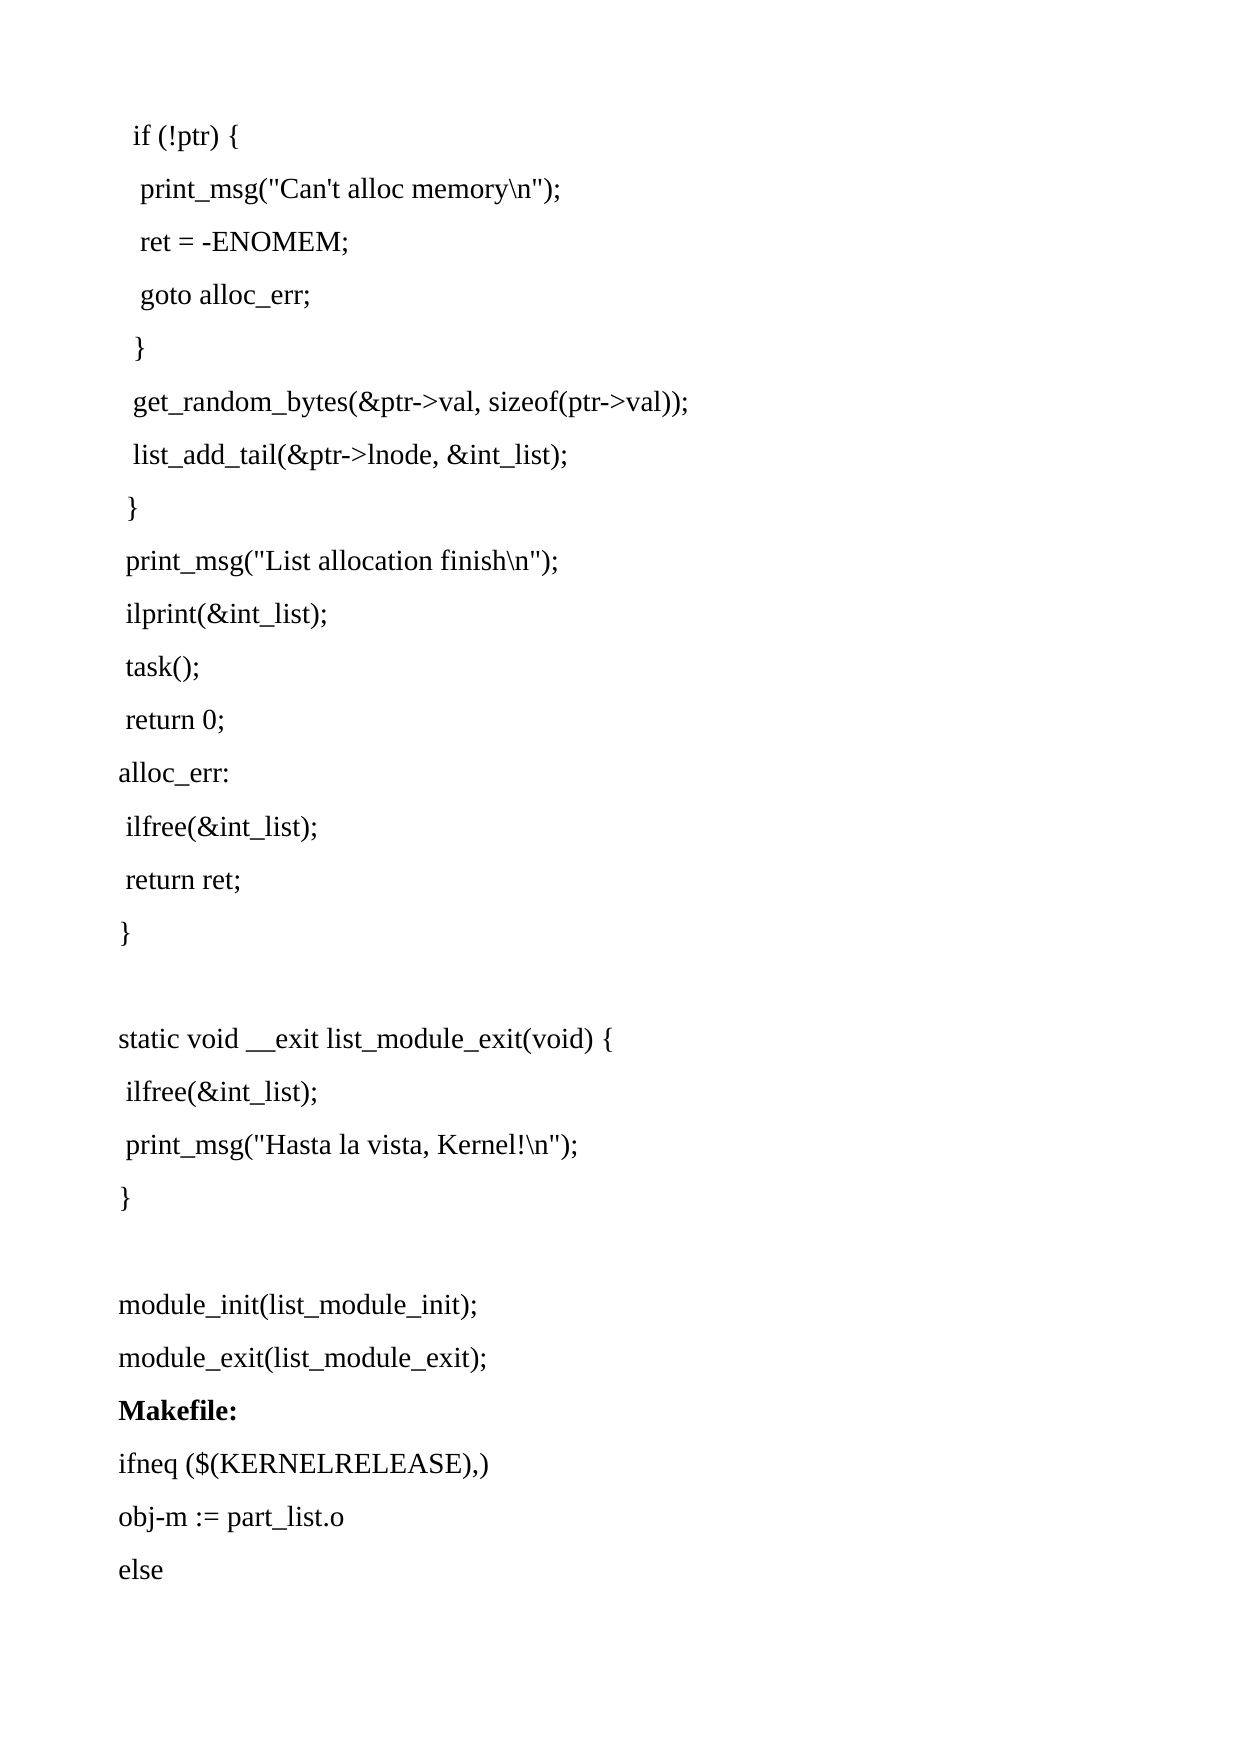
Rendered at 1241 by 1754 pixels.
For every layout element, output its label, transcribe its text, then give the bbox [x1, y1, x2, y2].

text } [118, 1181, 1122, 1214]
text } [118, 490, 1122, 523]
text list_add_tail(&ptr->lnode, &int_list); [118, 437, 1122, 470]
text return ret; [118, 862, 1122, 895]
text ifneq ($(KERNELRELEASE),) [118, 1446, 1122, 1480]
text ilfree(&int_list); [118, 809, 1122, 842]
text module_exit(list_module_exit); [118, 1340, 1122, 1373]
text print_msg("List allocation finish\n"); [118, 543, 1122, 577]
text print_msg("Can't alloc memory\n"); [118, 171, 1122, 205]
text get_random_bytes(&ptr->val, sizeof(ptr->val)); [118, 384, 1122, 417]
text return 0; [118, 702, 1122, 736]
text ilprint(&int_list); [118, 596, 1122, 630]
text goto alloc_err; [118, 277, 1122, 311]
text task(); [118, 649, 1122, 683]
text ilfree(&int_list); [118, 1074, 1122, 1108]
text ret = -ENOMEM; [118, 224, 1122, 258]
text print_msg("Hasta la vista, Kernel!\n"); [118, 1127, 1122, 1161]
text } [118, 331, 1122, 364]
text module_init(list_module_init); [118, 1287, 1122, 1320]
text } [118, 915, 1122, 948]
text obj-m := part_list.o [118, 1499, 1122, 1533]
text static void __exit list_module_exit(void) { [118, 1021, 1122, 1055]
text if (!ptr) { [118, 118, 1122, 152]
text alloc_err: [118, 756, 1122, 789]
text else [118, 1552, 1122, 1586]
text Makefile: [118, 1393, 1122, 1427]
